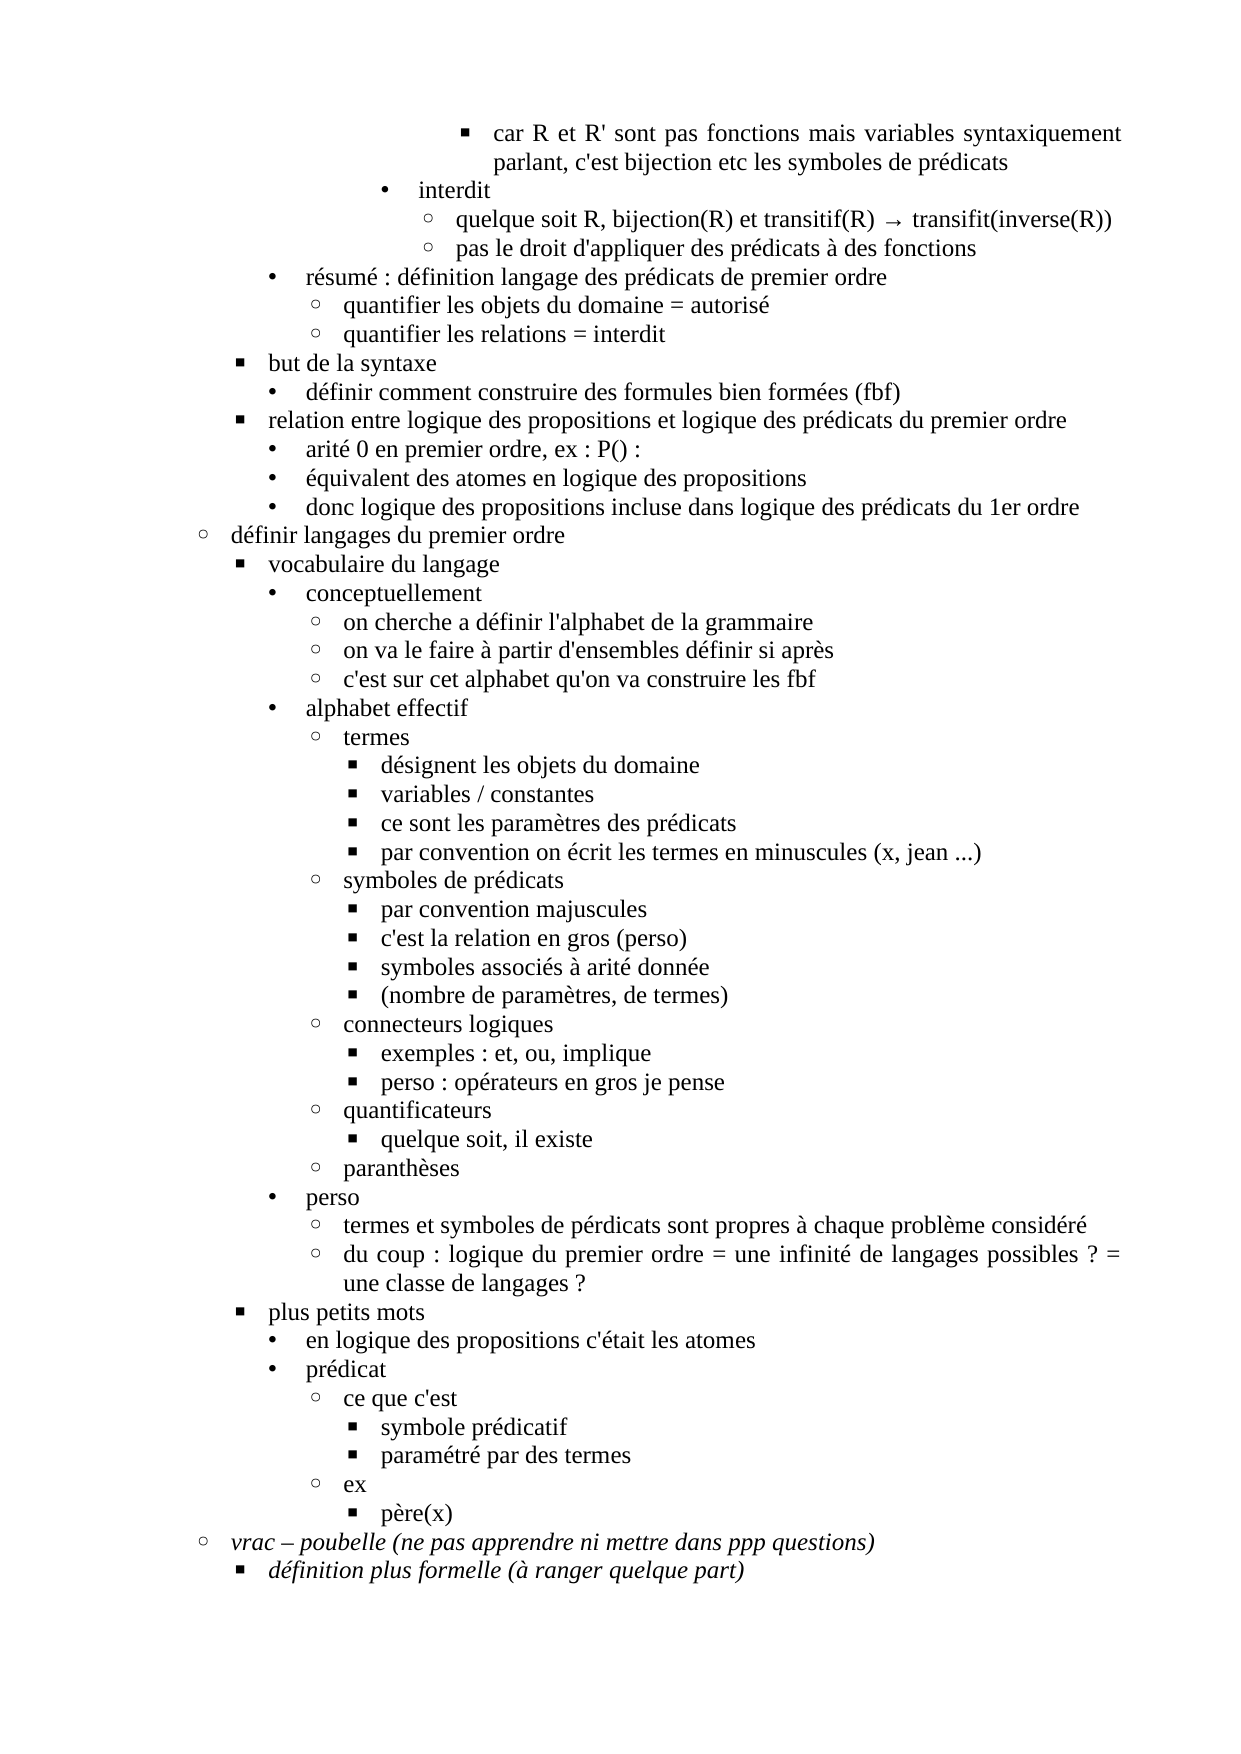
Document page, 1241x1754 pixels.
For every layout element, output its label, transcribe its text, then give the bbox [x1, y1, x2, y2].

list conceptuellement [268, 578, 1122, 607]
list quelque soit, il existe [343, 1124, 1122, 1153]
list symboles de prédicats [306, 866, 1122, 894]
list on cherche a définir l'alphabet de la grammaire [306, 607, 1122, 636]
list ce sont les paramètres des prédicats [343, 808, 1122, 837]
list interdit [381, 176, 1122, 204]
list désignent les objets du domaine [343, 751, 1122, 779]
list quelque soit R, bijection(R) et transitif(R) → transifit(inverse(R)) [418, 204, 1122, 233]
list connecteurs logiques [306, 1009, 1122, 1038]
list définition plus formelle (à ranger quelque part) [231, 1556, 1122, 1584]
list par convention majuscules [343, 894, 1122, 923]
list du coup : logique du premier ordre = une infinité de langages possibles ? = une classe de langages ? [306, 1239, 1122, 1297]
list but de la syntaxe [231, 348, 1122, 377]
list pas le droit d'appliquer des prédicats à des fonctions [418, 233, 1122, 262]
list donc logique des propositions incluse dans logique des prédicats du 1er ordre [268, 492, 1122, 521]
list paranthèses [306, 1153, 1122, 1182]
list ex [306, 1469, 1122, 1498]
list car R et R' sont pas fonctions mais variables syntaxiquement parlant, c'est bijection etc les symboles de prédicats [456, 118, 1122, 176]
list quantificateurs [306, 1096, 1122, 1124]
list quantifier les relations = interdit [306, 319, 1122, 348]
list symbole prédicatif [343, 1412, 1122, 1441]
list prédicat [268, 1354, 1122, 1383]
list définir comment construire des formules bien formées (fbf) [268, 377, 1122, 406]
list en logique des propositions c'était les atomes [268, 1326, 1122, 1354]
list on va le faire à partir d'ensembles définir si après [306, 636, 1122, 664]
list symboles associés à arité donnée [343, 952, 1122, 981]
list vocabulaire du langage [231, 549, 1122, 578]
list perso : opérateurs en gros je pense [343, 1067, 1122, 1096]
list relation entre logique des propositions et logique des prédicats du premier ordre [231, 406, 1122, 434]
list équivalent des atomes en logique des propositions [268, 463, 1122, 492]
list termes [306, 722, 1122, 751]
list par convention on écrit les termes en minuscules (x, jean ...) [343, 837, 1122, 866]
list paramétré par des termes [343, 1441, 1122, 1469]
list c'est sur cet alphabet qu'on va construire les fbf [306, 664, 1122, 693]
list c'est la relation en gros (perso) [343, 923, 1122, 952]
list ce que c'est [306, 1383, 1122, 1412]
list vrac – poubelle (ne pas apprendre ni mettre dans ppp questions) [193, 1527, 1122, 1556]
list exemples : et, ou, implique [343, 1038, 1122, 1067]
list variables / constantes [343, 779, 1122, 808]
list quantifier les objets du domaine = autorisé [306, 291, 1122, 319]
list père(x) [343, 1498, 1122, 1527]
list résumé : définition langage des prédicats de premier ordre [268, 262, 1122, 291]
list termes et symboles de pérdicats sont propres à chaque problème considéré [306, 1211, 1122, 1239]
list perso [268, 1182, 1122, 1211]
list définir langages du premier ordre [193, 521, 1122, 549]
list arité 0 en premier ordre, ex : P() : [268, 434, 1122, 463]
list alphabet effectif [268, 693, 1122, 722]
list (nombre de paramètres, de termes) [343, 981, 1122, 1009]
list plus petits mots [231, 1297, 1122, 1326]
